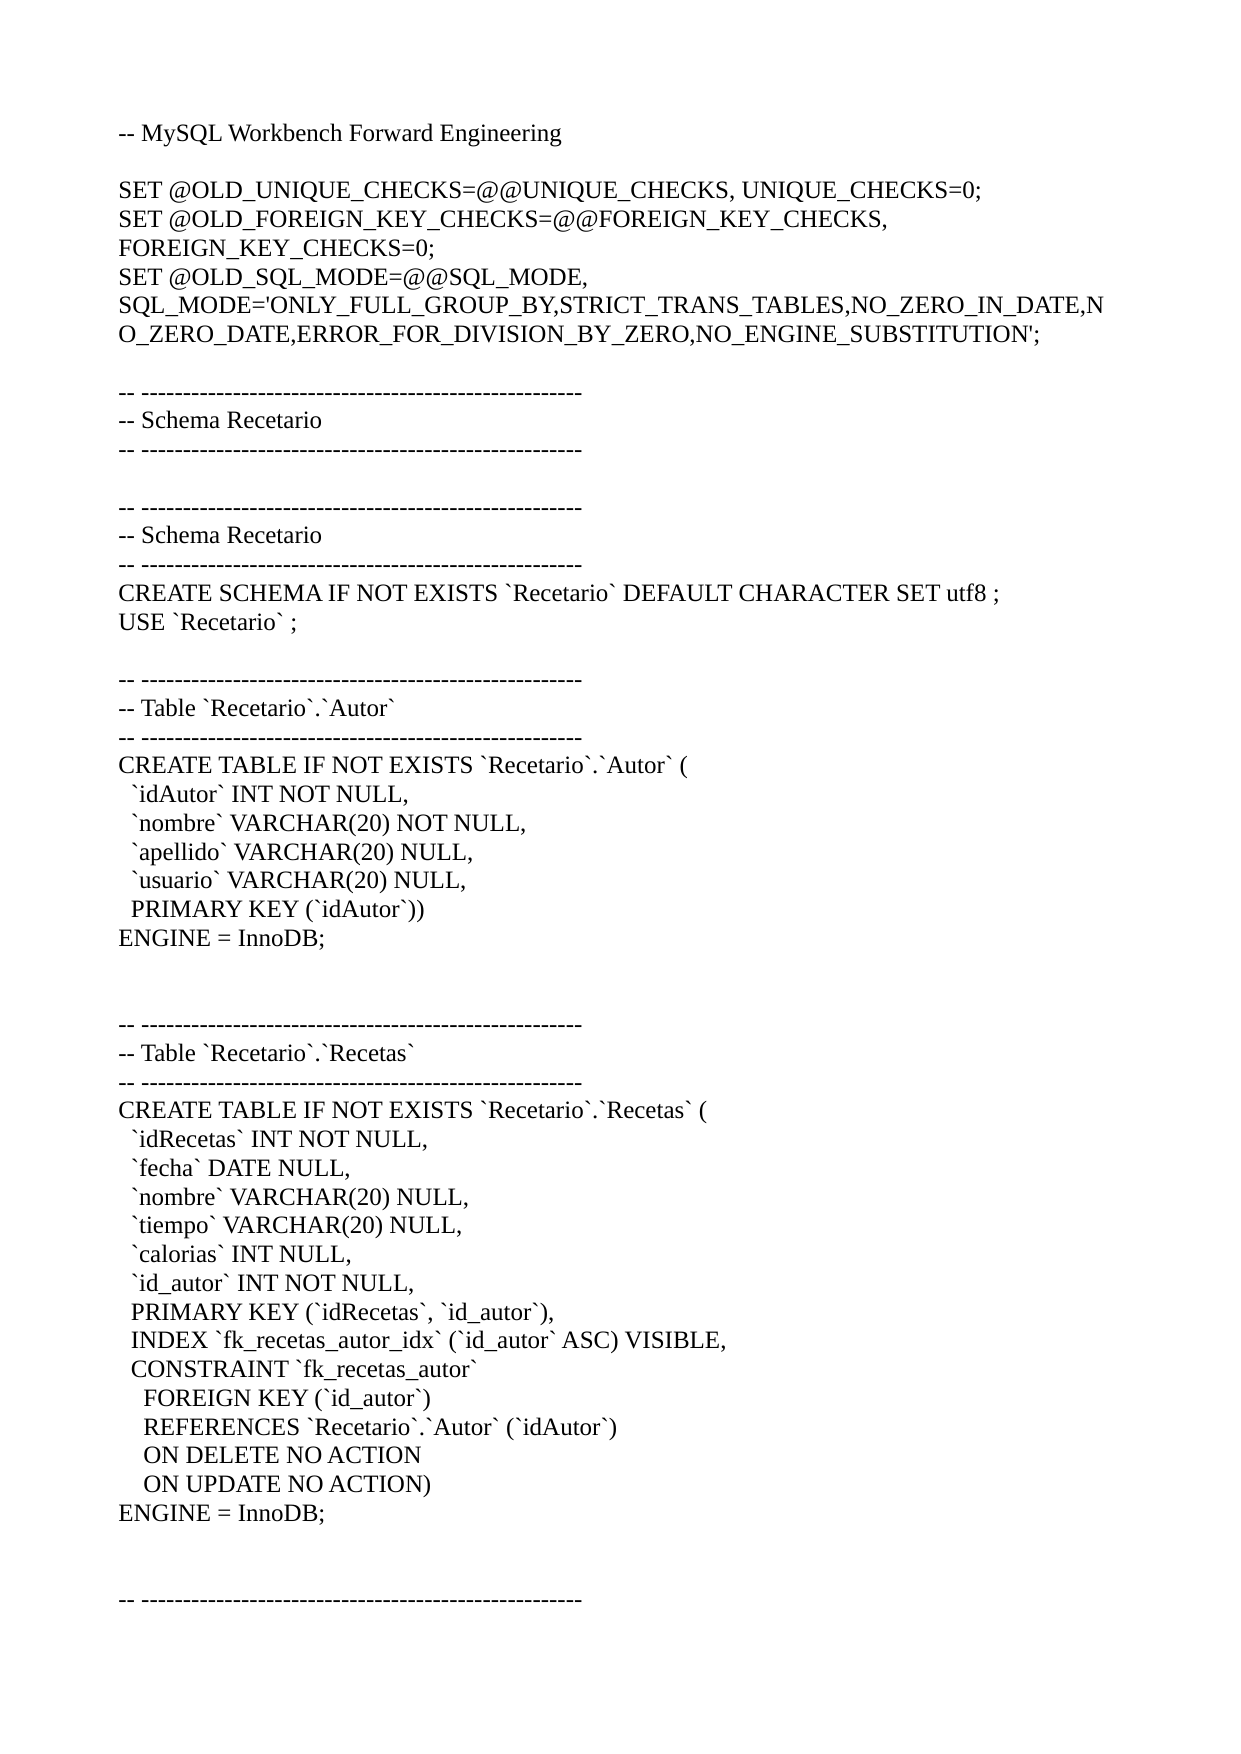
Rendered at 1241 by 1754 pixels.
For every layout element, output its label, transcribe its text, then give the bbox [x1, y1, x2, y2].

text CREATE TABLE IF NOT EXISTS `Recetario`.`Autor` ( [118, 751, 1122, 779]
text USE `Recetario` ; [118, 607, 1122, 636]
text INDEX `fk_recetas_autor_idx` (`id_autor` ASC) VISIBLE, [118, 1326, 1122, 1354]
text `idRecetas` INT NOT NULL, [118, 1124, 1122, 1153]
text `tiempo` VARCHAR(20) NULL, [118, 1211, 1122, 1239]
text SET @OLD_UNIQUE_CHECKS=@@UNIQUE_CHECKS, UNIQUE_CHECKS=0; [118, 176, 1122, 204]
text PRIMARY KEY (`idRecetas`, `id_autor`), [118, 1297, 1122, 1326]
text CREATE TABLE IF NOT EXISTS `Recetario`.`Recetas` ( [118, 1096, 1122, 1124]
text -- ----------------------------------------------------- [118, 1584, 1122, 1613]
text -- Schema Recetario [118, 521, 1122, 549]
text -- ----------------------------------------------------- [118, 1067, 1122, 1096]
text SET @OLD_SQL_MODE=@@SQL_MODE, SQL_MODE='ONLY_FULL_GROUP_BY,STRICT_TRANS_TABLES,NO_ZERO_IN_DATE,NO_ZERO_DATE,ERROR_FOR_DIVISION_BY_ZERO,NO_ENGINE_SUBSTITUTION'; [118, 262, 1122, 348]
text ON UPDATE NO ACTION) [118, 1469, 1122, 1498]
text ENGINE = InnoDB; [118, 923, 1122, 952]
text `nombre` VARCHAR(20) NULL, [118, 1182, 1122, 1211]
text -- Table `Recetario`.`Autor` [118, 693, 1122, 722]
text -- ----------------------------------------------------- [118, 377, 1122, 406]
text `usuario` VARCHAR(20) NULL, [118, 866, 1122, 894]
text REFERENCES `Recetario`.`Autor` (`idAutor`) [118, 1412, 1122, 1441]
text -- ----------------------------------------------------- [118, 1009, 1122, 1038]
text `fecha` DATE NULL, [118, 1153, 1122, 1182]
text `id_autor` INT NOT NULL, [118, 1268, 1122, 1297]
text -- ----------------------------------------------------- [118, 434, 1122, 463]
text CONSTRAINT `fk_recetas_autor` [118, 1354, 1122, 1383]
text `nombre` VARCHAR(20) NOT NULL, [118, 808, 1122, 837]
text -- Schema Recetario [118, 406, 1122, 434]
text -- ----------------------------------------------------- [118, 664, 1122, 693]
text SET @OLD_FOREIGN_KEY_CHECKS=@@FOREIGN_KEY_CHECKS, FOREIGN_KEY_CHECKS=0; [118, 204, 1122, 262]
text `apellido` VARCHAR(20) NULL, [118, 837, 1122, 866]
text ENGINE = InnoDB; [118, 1498, 1122, 1527]
text -- ----------------------------------------------------- [118, 549, 1122, 578]
text `calorias` INT NULL, [118, 1239, 1122, 1268]
text FOREIGN KEY (`id_autor`) [118, 1383, 1122, 1412]
text CREATE SCHEMA IF NOT EXISTS `Recetario` DEFAULT CHARACTER SET utf8 ; [118, 578, 1122, 607]
text ON DELETE NO ACTION [118, 1441, 1122, 1469]
text `idAutor` INT NOT NULL, [118, 779, 1122, 808]
text -- Table `Recetario`.`Recetas` [118, 1038, 1122, 1067]
text -- MySQL Workbench Forward Engineering [118, 118, 1122, 147]
text -- ----------------------------------------------------- [118, 722, 1122, 751]
text -- ----------------------------------------------------- [118, 492, 1122, 521]
text PRIMARY KEY (`idAutor`)) [118, 894, 1122, 923]
